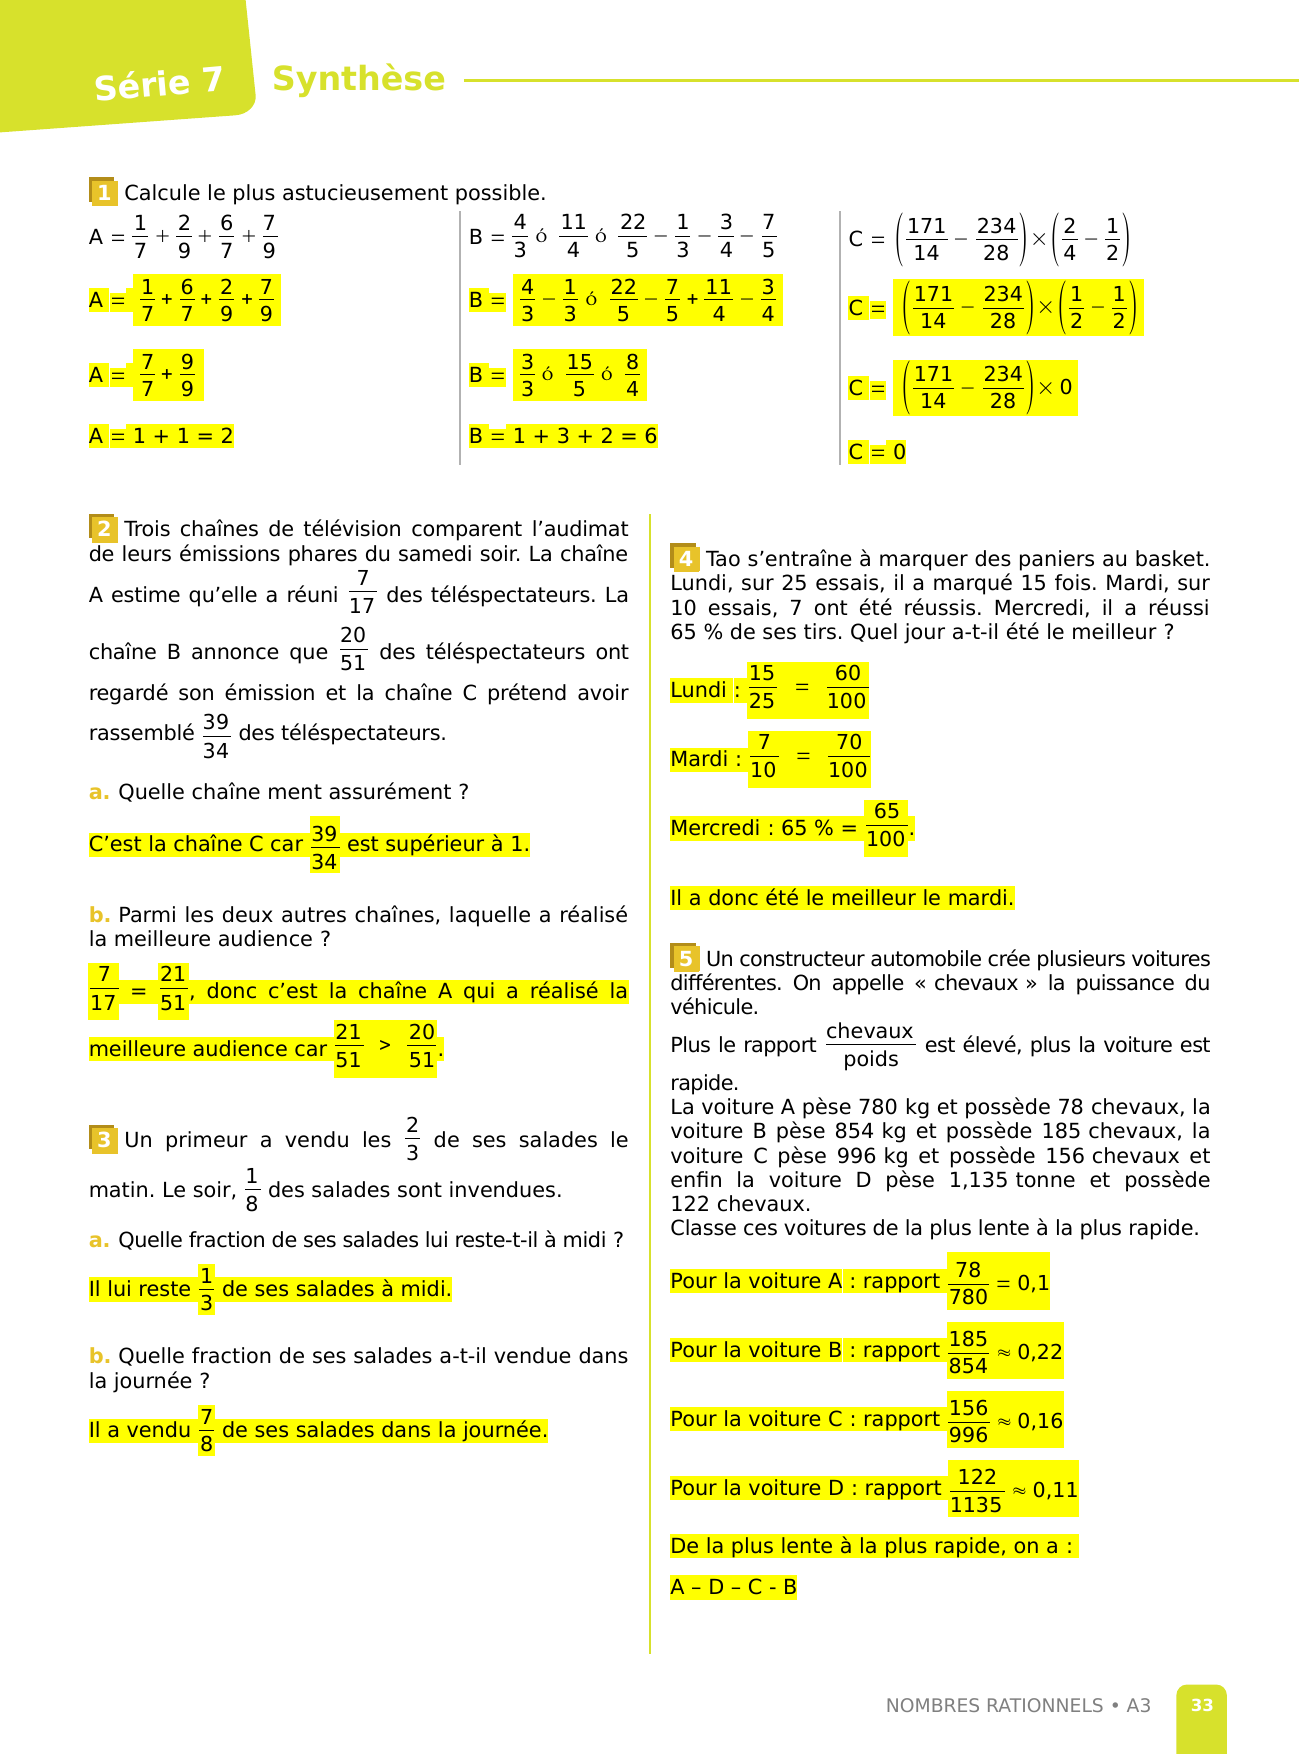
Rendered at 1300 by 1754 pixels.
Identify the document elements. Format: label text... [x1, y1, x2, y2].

text A = [88, 211, 451, 263]
text La voiture A pèse 780 kg et possède 78 chevaux, la voiture B pèse 854 kg et possède 185 chevaux, la voiture C pèse 996 kg et possède 156 chevaux et enfin la voiture D pèse 1,135 tonne et possède 122 chevaux. [670, 1095, 1211, 1216]
list . [908, 800, 1211, 857]
text B = [468, 211, 831, 263]
text [783, 274, 831, 326]
list de ses salades dans la journée. [215, 1405, 629, 1456]
text A = [88, 349, 133, 401]
subtitle Un constructeur automobile crée plusieurs voitures différentes. On appelle « chevaux » la puissance du véhicule. [670, 943, 1211, 1019]
list De la plus lente à la plus rapide, on a : [670, 1517, 1211, 1558]
list Lundi : [670, 662, 747, 719]
text [1144, 279, 1211, 336]
list = , donc c’est la chaîne A qui a réalisé la meilleure audience car . [88, 963, 629, 1078]
list [1064, 1322, 1211, 1379]
list [1064, 1391, 1211, 1448]
list Quelle fraction de ses salades a-t-il vendue dans la journée ? [88, 1344, 629, 1393]
list [1079, 1460, 1211, 1517]
list de ses salades à midi. [215, 1264, 629, 1315]
text [647, 349, 831, 401]
list Il a donc été le meilleur le mardi. [670, 869, 1211, 910]
text C = [848, 360, 893, 416]
list Pour la voiture B : rapport [670, 1322, 947, 1379]
text A = 1 + 1 = 2 [88, 424, 451, 448]
list Parmi les deux autres chaînes, laquelle a réalisé la meilleure audience ? [88, 903, 629, 951]
list Il a vendu [88, 1405, 198, 1456]
text C = 0 [848, 440, 1211, 464]
list [1050, 1252, 1211, 1310]
text B = 1 + 3 + 2 = 6 [468, 424, 831, 448]
text B = [468, 274, 513, 326]
list [869, 662, 1211, 719]
list Pour la voiture C : rapport [670, 1391, 947, 1448]
text B = [468, 349, 513, 401]
text C = [848, 211, 1211, 268]
list est supérieur à 1. [340, 816, 629, 873]
text A = [88, 274, 133, 326]
list Pour la voiture A : rapport [670, 1252, 947, 1310]
list [871, 731, 1211, 788]
list A – D – C - B [670, 1558, 1211, 1600]
list C’est la chaîne C car [88, 816, 310, 873]
text [204, 349, 451, 401]
list Pour la voiture D : rapport [670, 1460, 948, 1517]
list Quelle chaîne ment assurément ? [88, 780, 629, 804]
text Plus le rapport est élevé, plus la voiture est rapide. [670, 1019, 1211, 1095]
subtitle Calcule le plus astucieusement possible. [114, 177, 1211, 205]
list Mercredi : 65 % = [670, 800, 864, 857]
text C = [848, 279, 893, 336]
list Quelle fraction de ses salades lui reste-t-il à midi ? [88, 1228, 629, 1252]
text Classe ces voitures de la plus lente à la plus rapide. [670, 1216, 1211, 1241]
list Il lui reste [88, 1264, 198, 1315]
subtitle Un primeur a vendu les de ses salades le matin. Le soir, des salades sont invendues. [88, 1113, 629, 1216]
text [281, 274, 451, 326]
subtitle Trois chaînes de télévision comparent l’audimat de leurs émissions phares du samedi soir. La chaîne A estime qu’elle a réuni des téléspectateurs. La chaîne B annonce que des téléspectateurs ont regardé son émission et la chaîne C prétend avoir rassemblé des téléspectateurs. [88, 514, 629, 762]
text [1078, 360, 1211, 416]
list Mardi : [670, 731, 748, 788]
subtitle Tao s’entraîne à marquer des paniers au basket. Lundi, sur 25 essais, il a marqué 15 fois. Mardi, sur 10 essais, 7 ont été réussis. Mercredi, il a réussi 65 % de ses tirs. Quel jour a-t-il été le meilleur ? [670, 543, 1211, 644]
